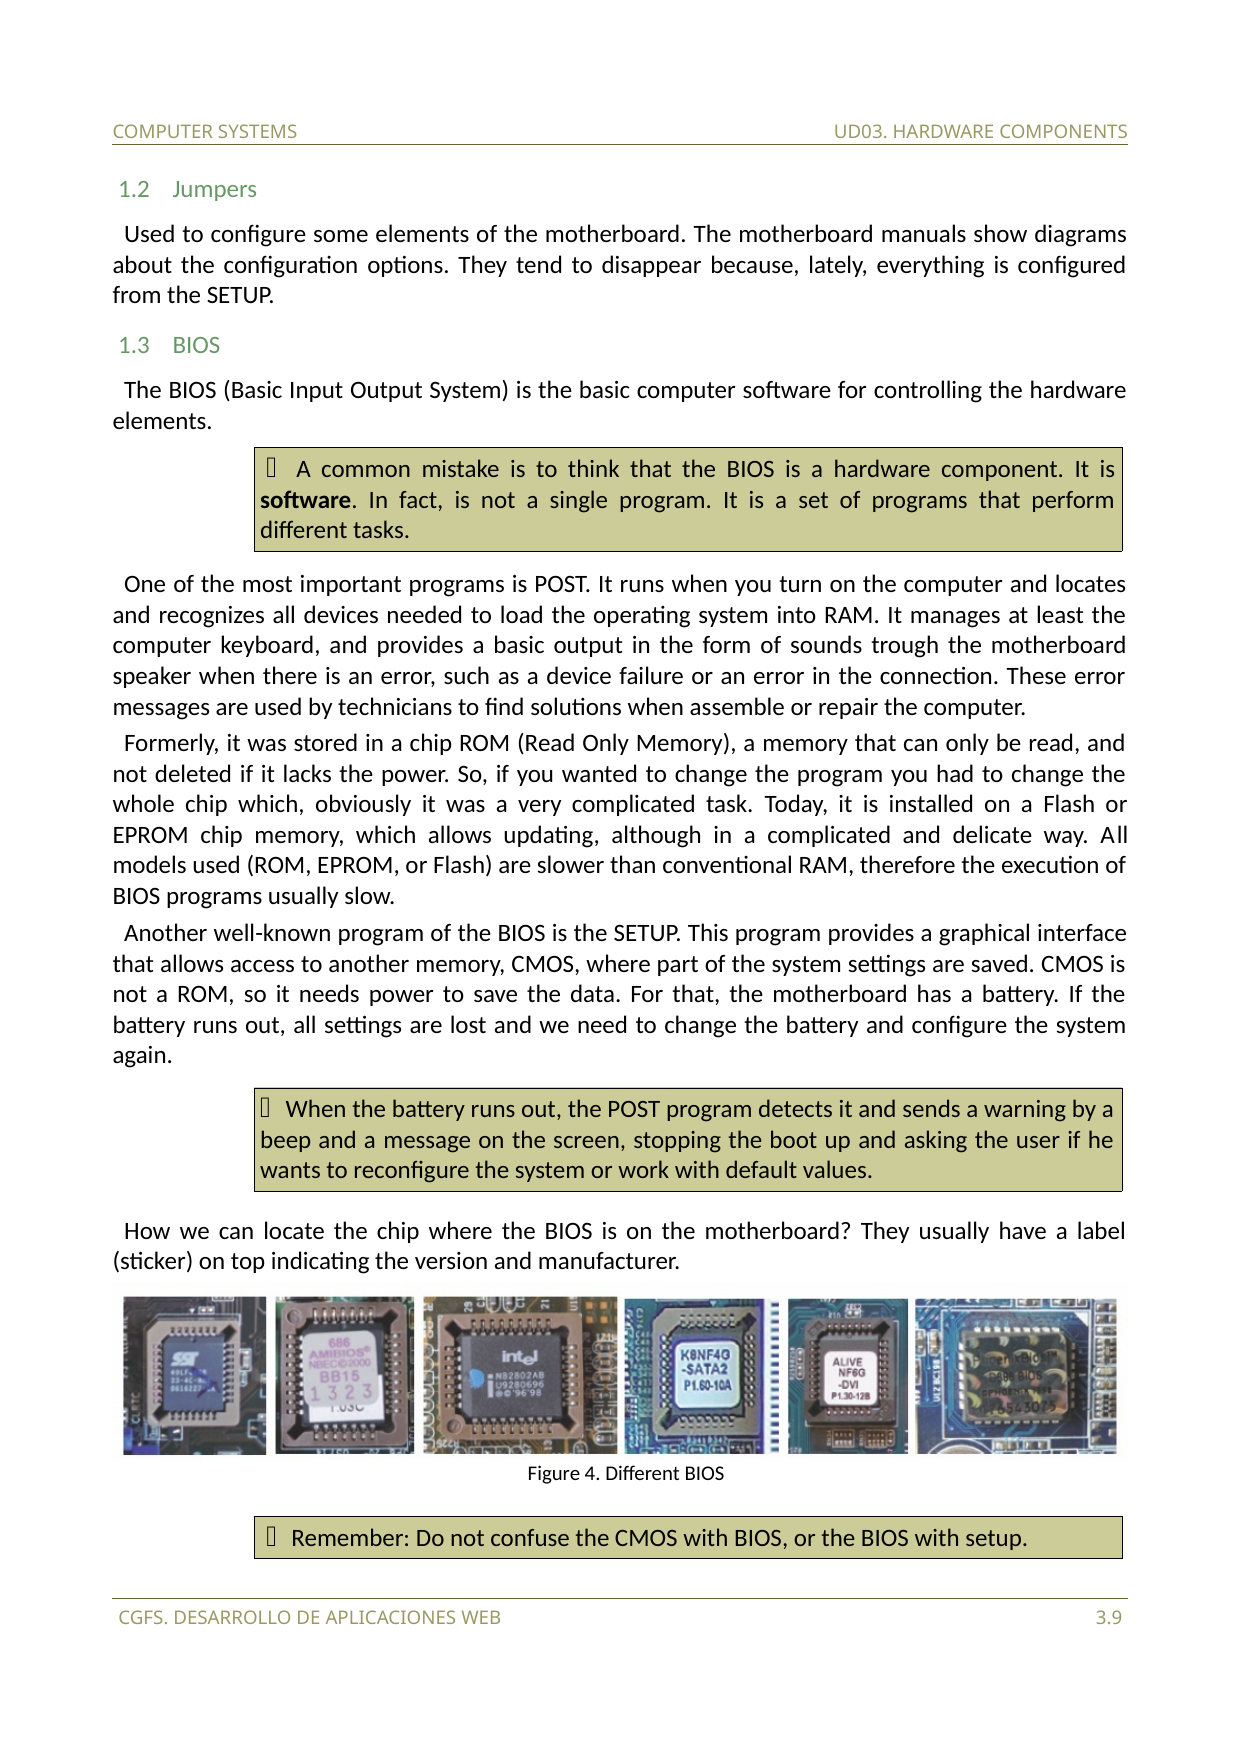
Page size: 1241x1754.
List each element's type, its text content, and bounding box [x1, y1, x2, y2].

subtitle BIOS [112, 329, 1128, 359]
text Figure 4. Different BIOS [112, 1460, 1128, 1485]
subtitle Jumpers [112, 173, 1128, 204]
picture [112, 1282, 1128, 1460]
text  When the battery runs out, the POST program detects it and sends a warning by a beep and a message on the screen, stopping the boot up and asking the user if he wants to reconfigure the system or work with default values. [255, 1089, 1122, 1191]
text Formerly, it was stored in a chip ROM (Read Only Memory), a memory that can only be read, and not deleted if it lacks the power. So, if you wanted to change the program you had to change the whole chip which, obviously it was a very complicated task. Today, it is installed on a Flash or EPROM chip memory, which allows updating, although in a complicated and delicate way. All models used (ROM, EPROM, or Flash) are slower than conventional RAM, therefore the execution of BIOS programs usually slow. [112, 728, 1128, 911]
text Used to configure some elements of the motherboard. The motherboard manuals show diagrams about the configuration options. They tend to disappear because, lately, everything is configured from the SETUP. [112, 218, 1128, 310]
text Another well-known program of the BIOS is the SETUP. This program provides a graphical interface that allows access to another memory, CMOS, where part of the system settings are saved. CMOS is not a ROM, so it needs power to save the data. For that, the motherboard has a battery. If the battery runs out, all settings are lost and we need to change the battery and configure the system again. [112, 917, 1128, 1070]
text One of the most important programs is POST. It runs when you turn on the computer and locates and recognizes all devices needed to load the operating system into RAM. It manages at least the computer keyboard, and provides a basic output in the form of sounds trough the motherboard speaker when there is an error, such as a device failure or an error in the connection. These error messages are used by technicians to find solutions when assemble or repair the computer. [112, 568, 1128, 721]
text How we can locate the chip where the BIOS is on the motherboard? They usually have a label (sticker) on top indicating the version and manufacturer. [112, 1215, 1128, 1276]
text The BIOS (Basic Input Output System) is the basic computer software for controlling the hardware elements. [112, 374, 1128, 435]
text  Remember: Do not confuse the CMOS with BIOS, or the BIOS with setup. [255, 1517, 1122, 1558]
text  A common mistake is to think that the BIOS is a hardware component. It is software. In fact, is not a single program. It is a set of programs that perform different tasks. [255, 448, 1122, 551]
